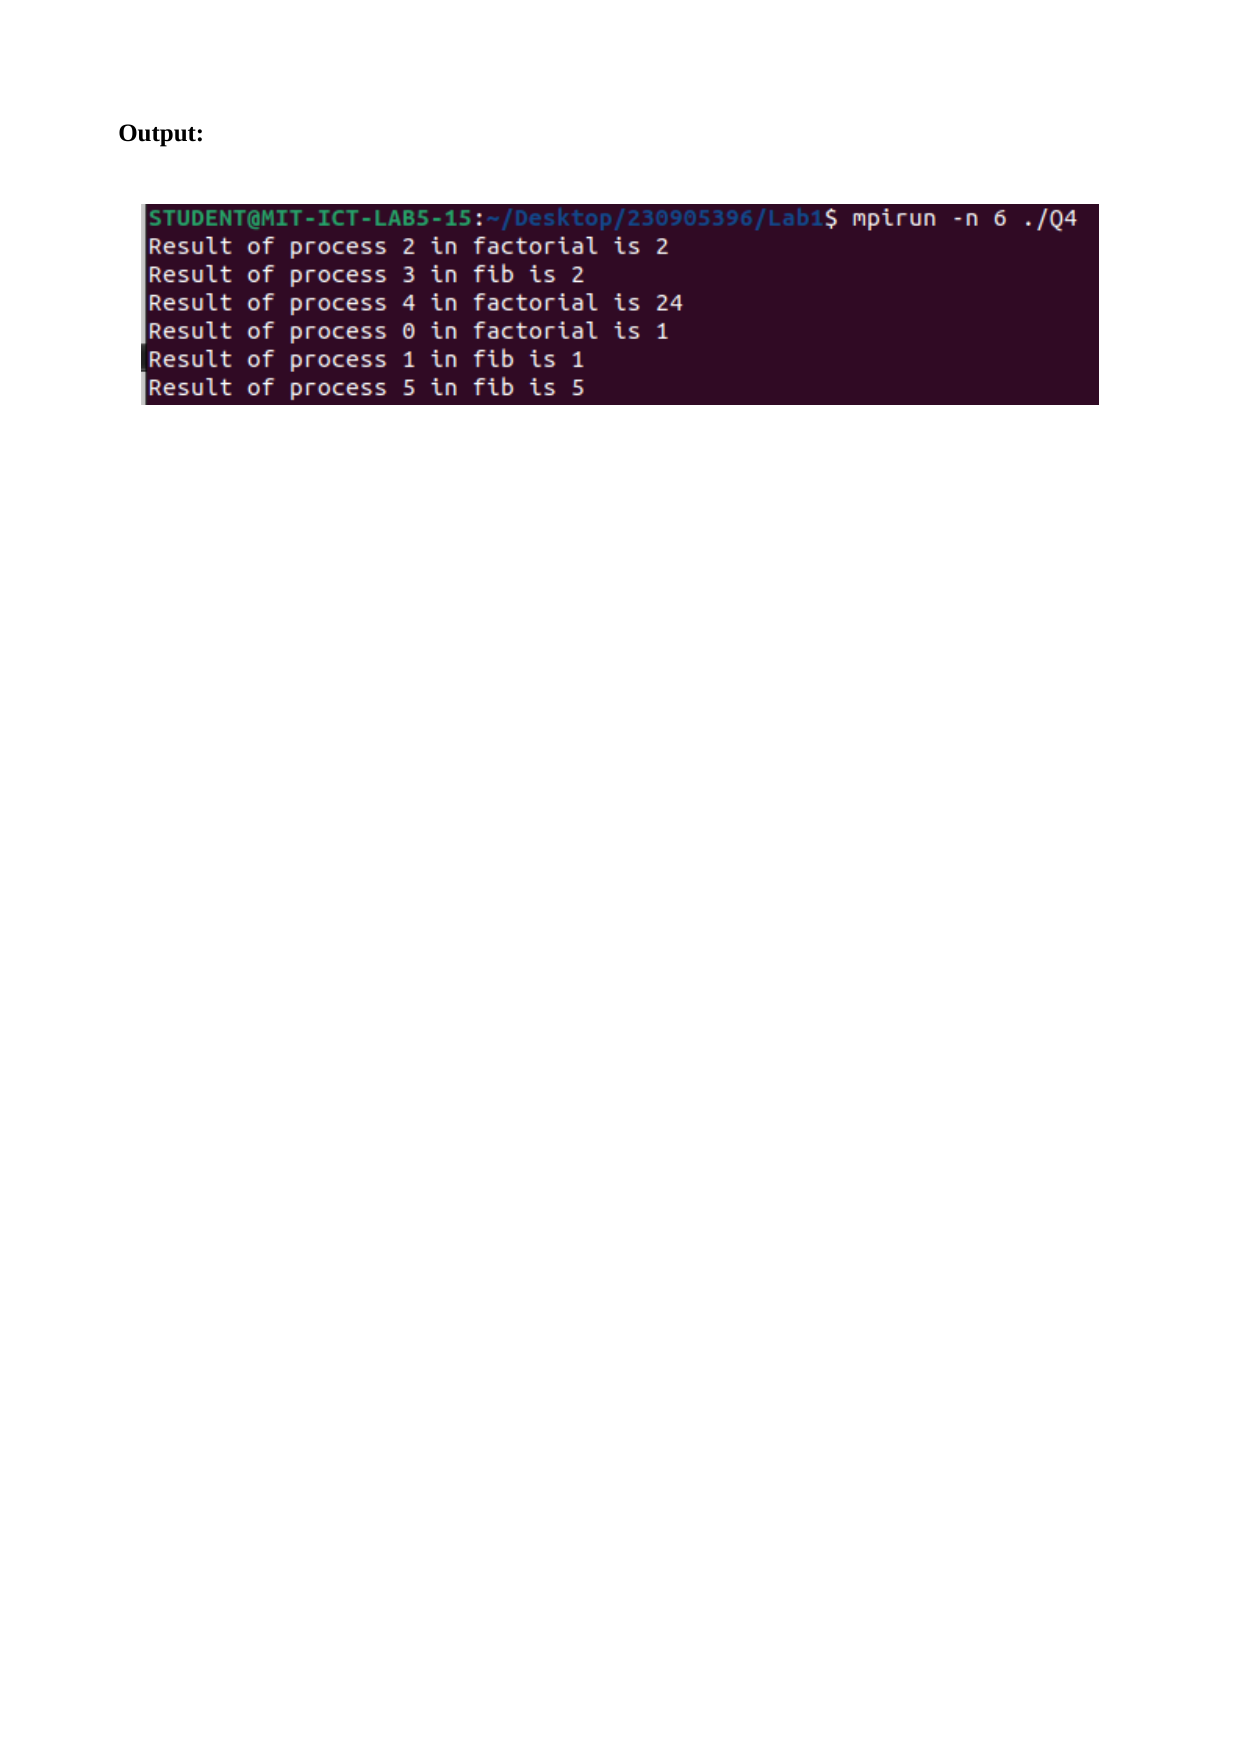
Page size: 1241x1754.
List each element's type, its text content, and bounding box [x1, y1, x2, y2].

text Output: [118, 118, 1122, 147]
picture [141, 204, 1099, 405]
